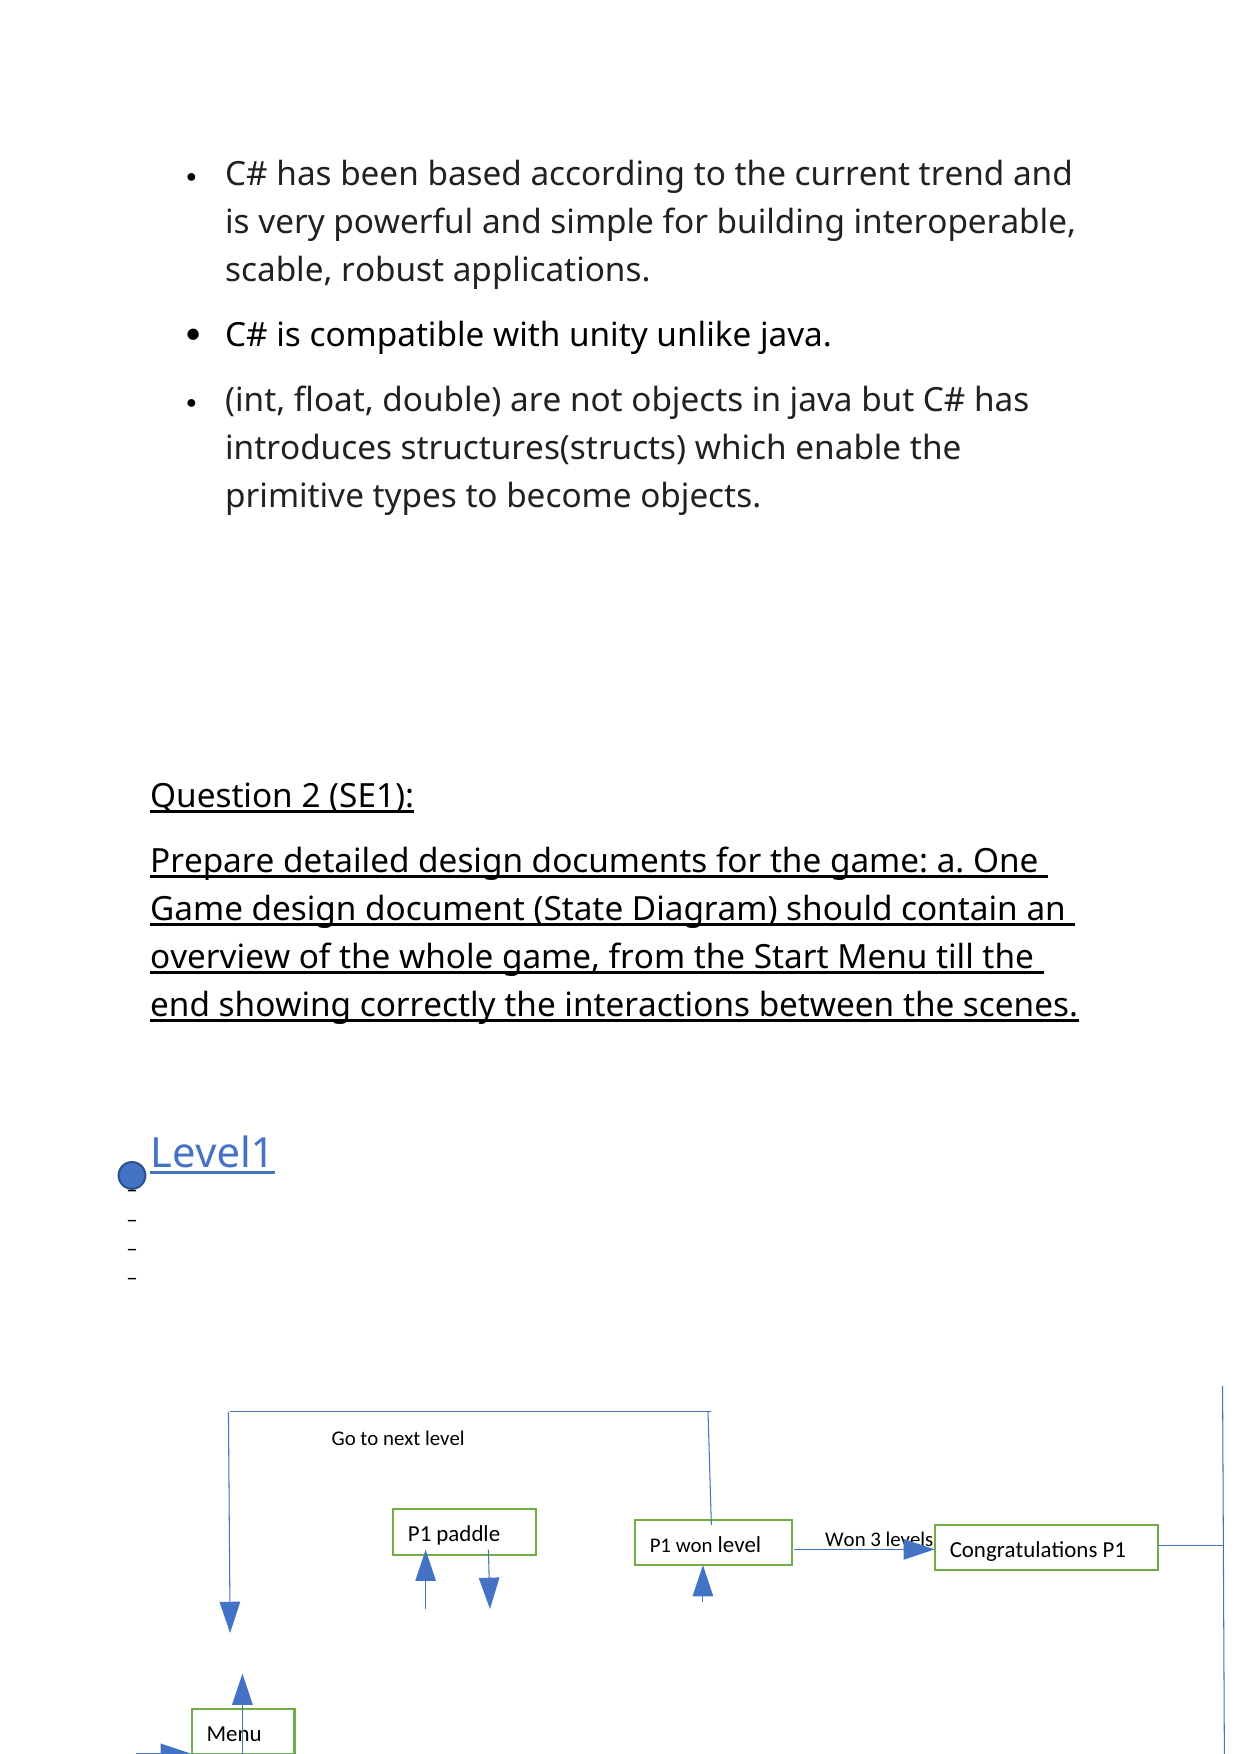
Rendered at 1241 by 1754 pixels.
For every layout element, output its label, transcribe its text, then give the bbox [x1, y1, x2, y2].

text Won 3 levels [150, 1518, 228, 1553]
text Level1 [150, 1123, 1090, 1179]
list (int, float, double) are not objects in java but C# has introduces structures(structs) which enable the primitive types to become objects. [187, 376, 1090, 517]
text Question 2 (SE1): [150, 772, 1090, 817]
text Prepare detailed design documents for the game: a. One Game design document (State Diagram) should contain an overview of the whole game, from the Start Menu till the end showing correctly the interactions between the scenes. [150, 837, 1090, 1027]
list C# has been based according to the current trend and is very powerful and simple for building interoperable, scable, robust applications. [187, 150, 1090, 292]
text [709, 1417, 1090, 1453]
text Go to next level [230, 1417, 708, 1453]
text Won 3 levels [537, 1518, 710, 1553]
text [150, 1417, 228, 1453]
text Won 3 levels [712, 1518, 1090, 1549]
list C# is compatible with unity unlike java. [187, 311, 1090, 356]
text Won 3 levels [230, 1518, 392, 1553]
